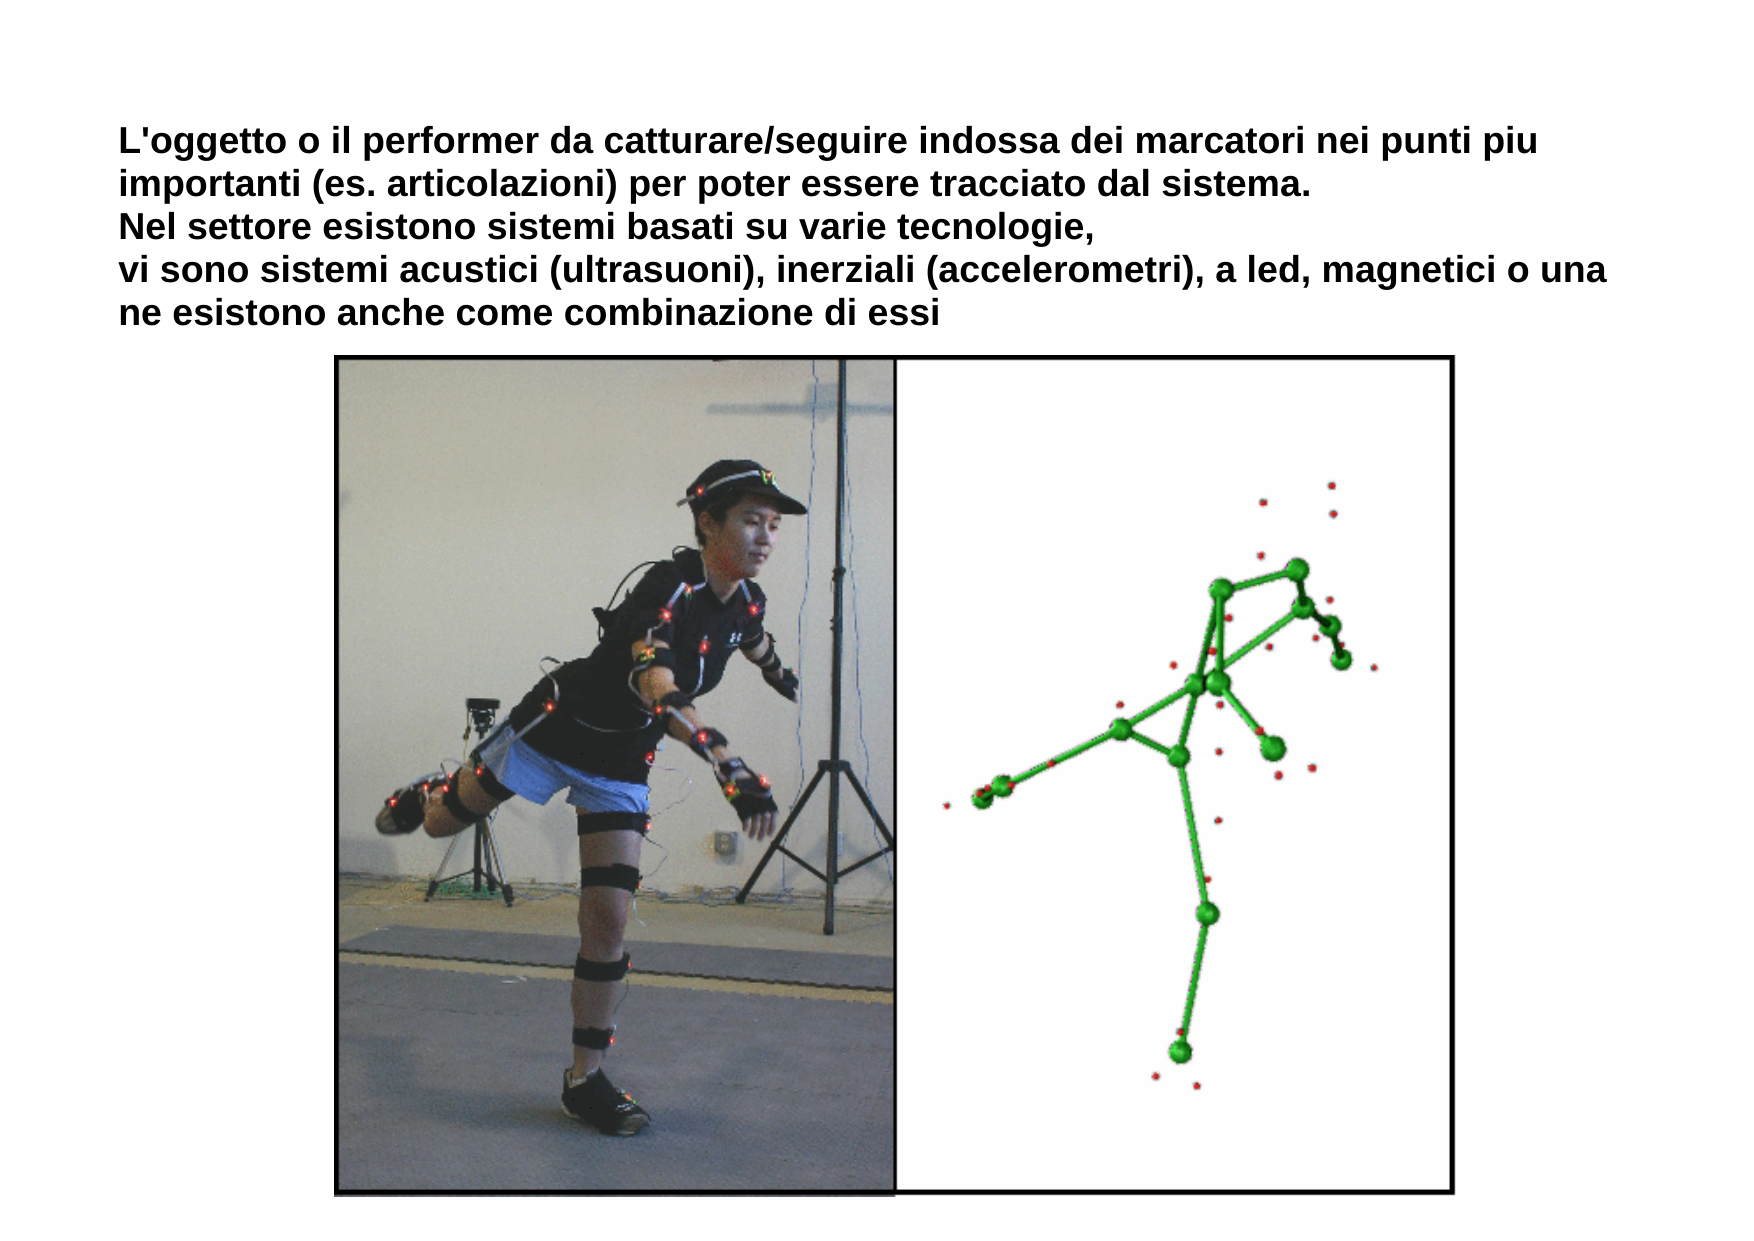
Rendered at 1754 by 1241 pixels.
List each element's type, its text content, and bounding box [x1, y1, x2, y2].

text Nel settore esistono sistemi basati su varie tecnologie, [118, 204, 1636, 247]
picture [334, 355, 1457, 1197]
text vi sono sistemi acustici (ultrasuoni), inerziali (accelerometri), a led, magnetici o una ne esistono anche come combinazione di essi [118, 247, 1636, 334]
text L'oggetto o il performer da catturare/seguire indossa dei marcatori nei punti piu importanti (es. articolazioni) per poter essere tracciato dal sistema. [118, 118, 1636, 204]
